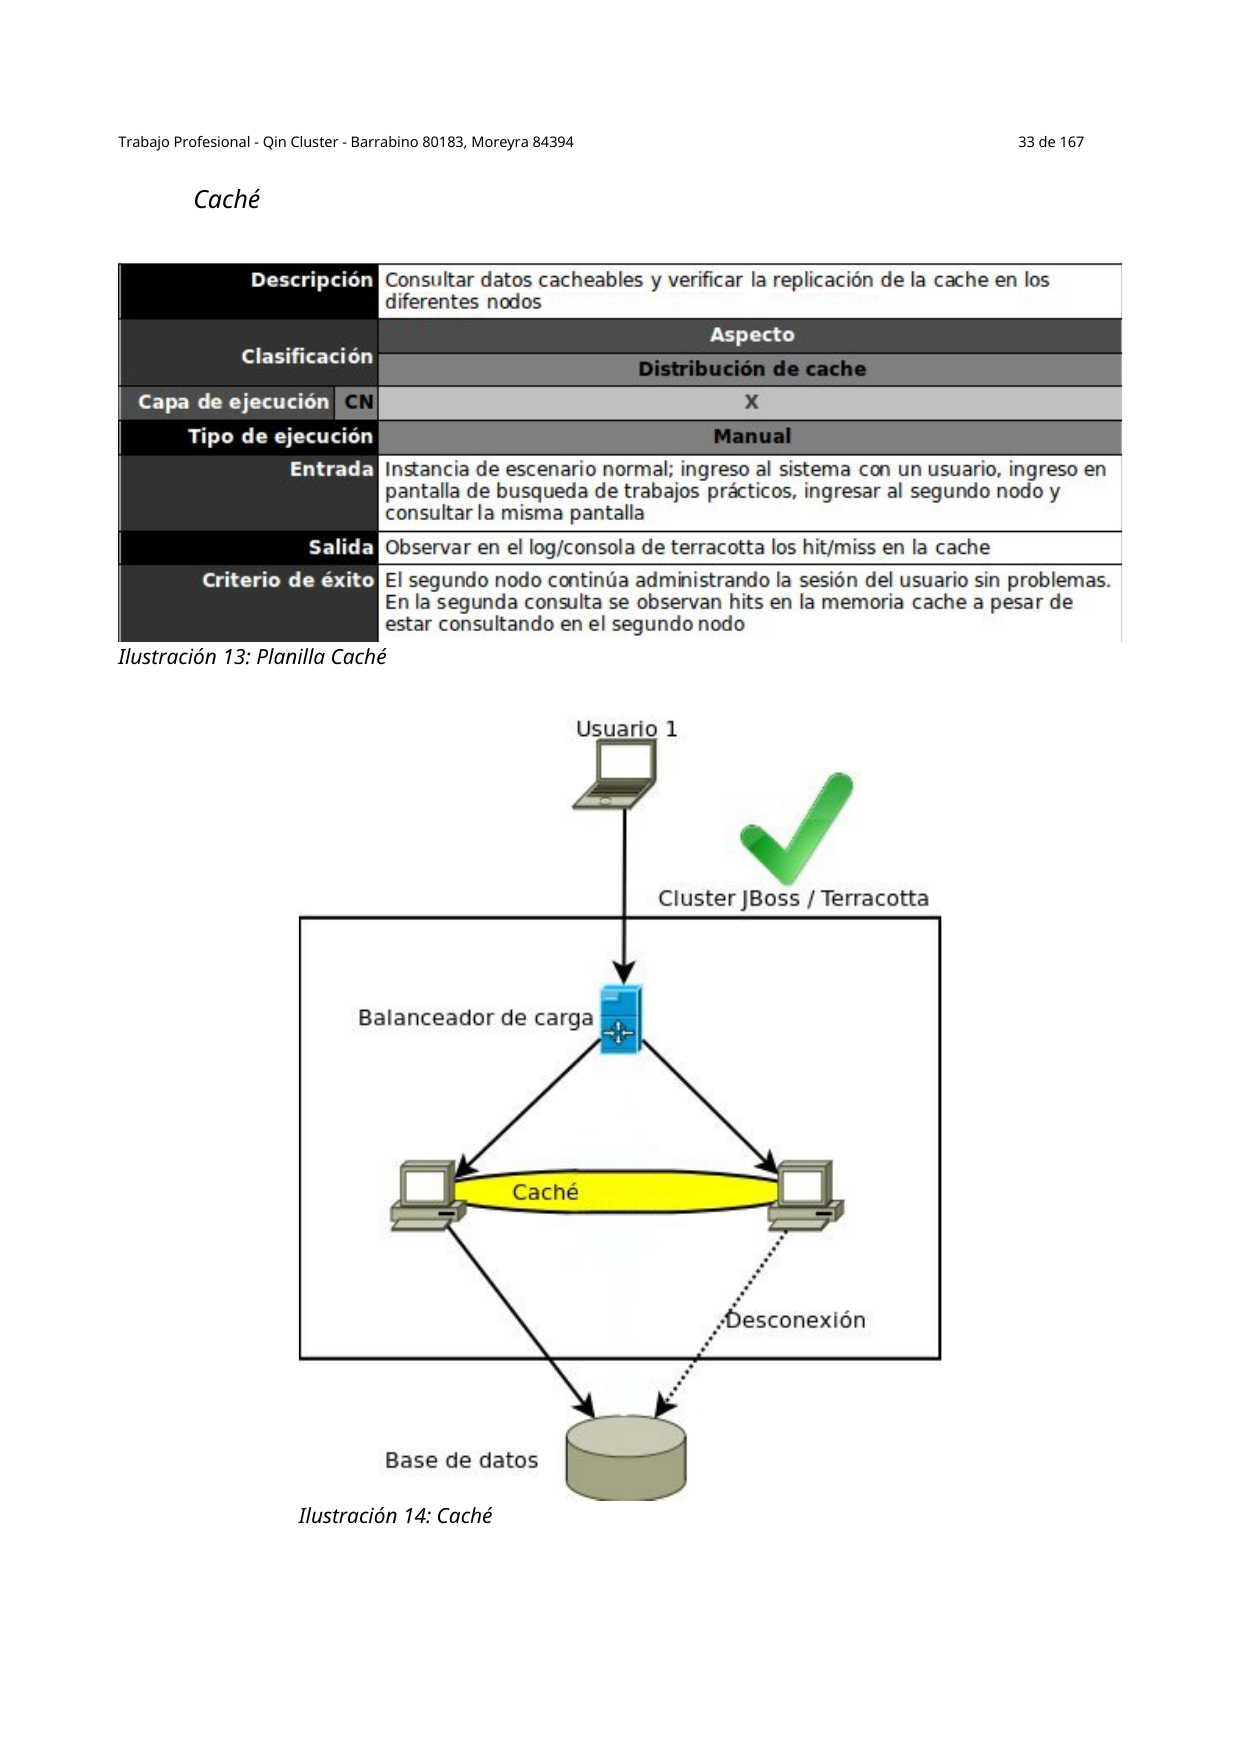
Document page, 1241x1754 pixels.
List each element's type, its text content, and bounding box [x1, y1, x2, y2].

picture [298, 716, 942, 1501]
text Ilustración 14: Caché [299, 1501, 942, 1529]
picture [118, 262, 1123, 642]
text Caché [118, 182, 1122, 216]
text Ilustración 13: Planilla Caché [118, 642, 1122, 670]
